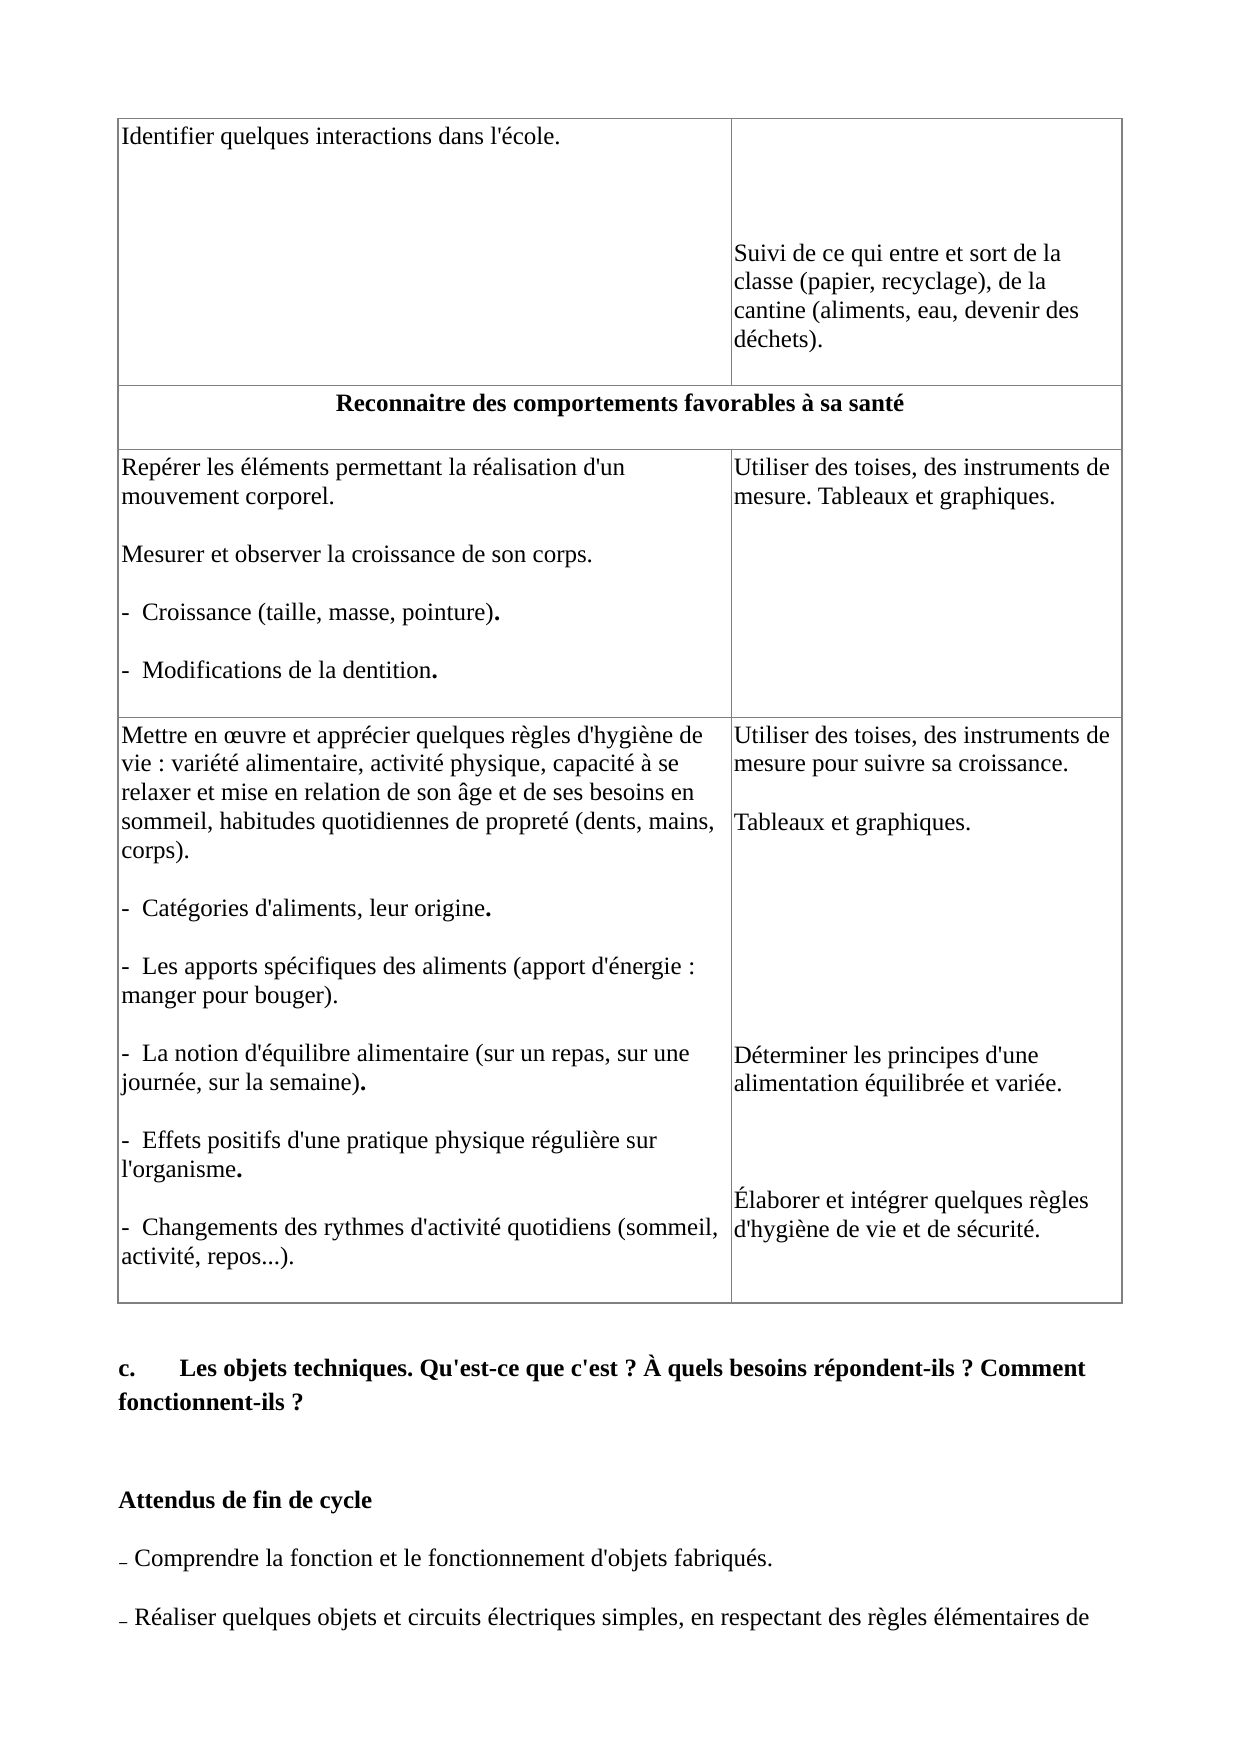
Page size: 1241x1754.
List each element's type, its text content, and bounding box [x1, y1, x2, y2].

table_cell ₋ Comprendre la fonction et le fonctionnement d'objets fabriqués. ₋ Réaliser quelques objets et circuits électriques simples, en respectant des règles élémentaires de [118, 1544, 1122, 1631]
table_cell Suivi de ce qui entre et sort de la classe (papier, recyclage), de la cantine (aliments, eau, devenir des déchets). [732, 119, 1121, 385]
table_cell Utiliser des toises, des instruments de mesure pour suivre sa croissance. Tableaux et graphiques. Déterminer les principes d'une alimentation équilibrée et variée. Élaborer et intégrer quelques règles d'hygiène de vie et de sécurité. [732, 718, 1121, 1302]
table_cell Identifier quelques interactions dans l'école. [119, 119, 731, 385]
table_cell Utiliser des toises, des instruments de mesure. Tableaux et graphiques. [732, 450, 1121, 717]
text c. Les objets techniques. Qu'est-ce que c'est ? À quels besoins répondent-ils ? Comment fonctionnent-ils ? [118, 1353, 1122, 1416]
table_header Attendus de fin de cycle [118, 1485, 1122, 1543]
table_cell Mettre en œuvre et apprécier quelques règles d'hygiène de vie : variété alimentaire, activité physique, capacité à se relaxer et mise en relation de son âge et de ses besoins en sommeil, habitudes quotidiennes de propreté (dents, mains, corps). - Catégories d'aliments, leur origine. - Les apports spécifiques des aliments (apport d'énergie : manger pour bouger). - La notion d'équilibre alimentaire (sur un repas, sur une journée, sur la semaine). - Effets positifs d'une pratique physique régulière sur l'organisme. - Changements des rythmes d'activité quotidiens (sommeil, activité, repos...). [119, 718, 731, 1302]
table_cell Repérer les éléments permettant la réalisation d'un mouvement corporel. Mesurer et observer la croissance de son corps. - Croissance (taille, masse, pointure). - Modifications de la dentition. [119, 450, 731, 717]
table_cell Reconnaitre des comportements favorables à sa santé [119, 386, 1121, 449]
